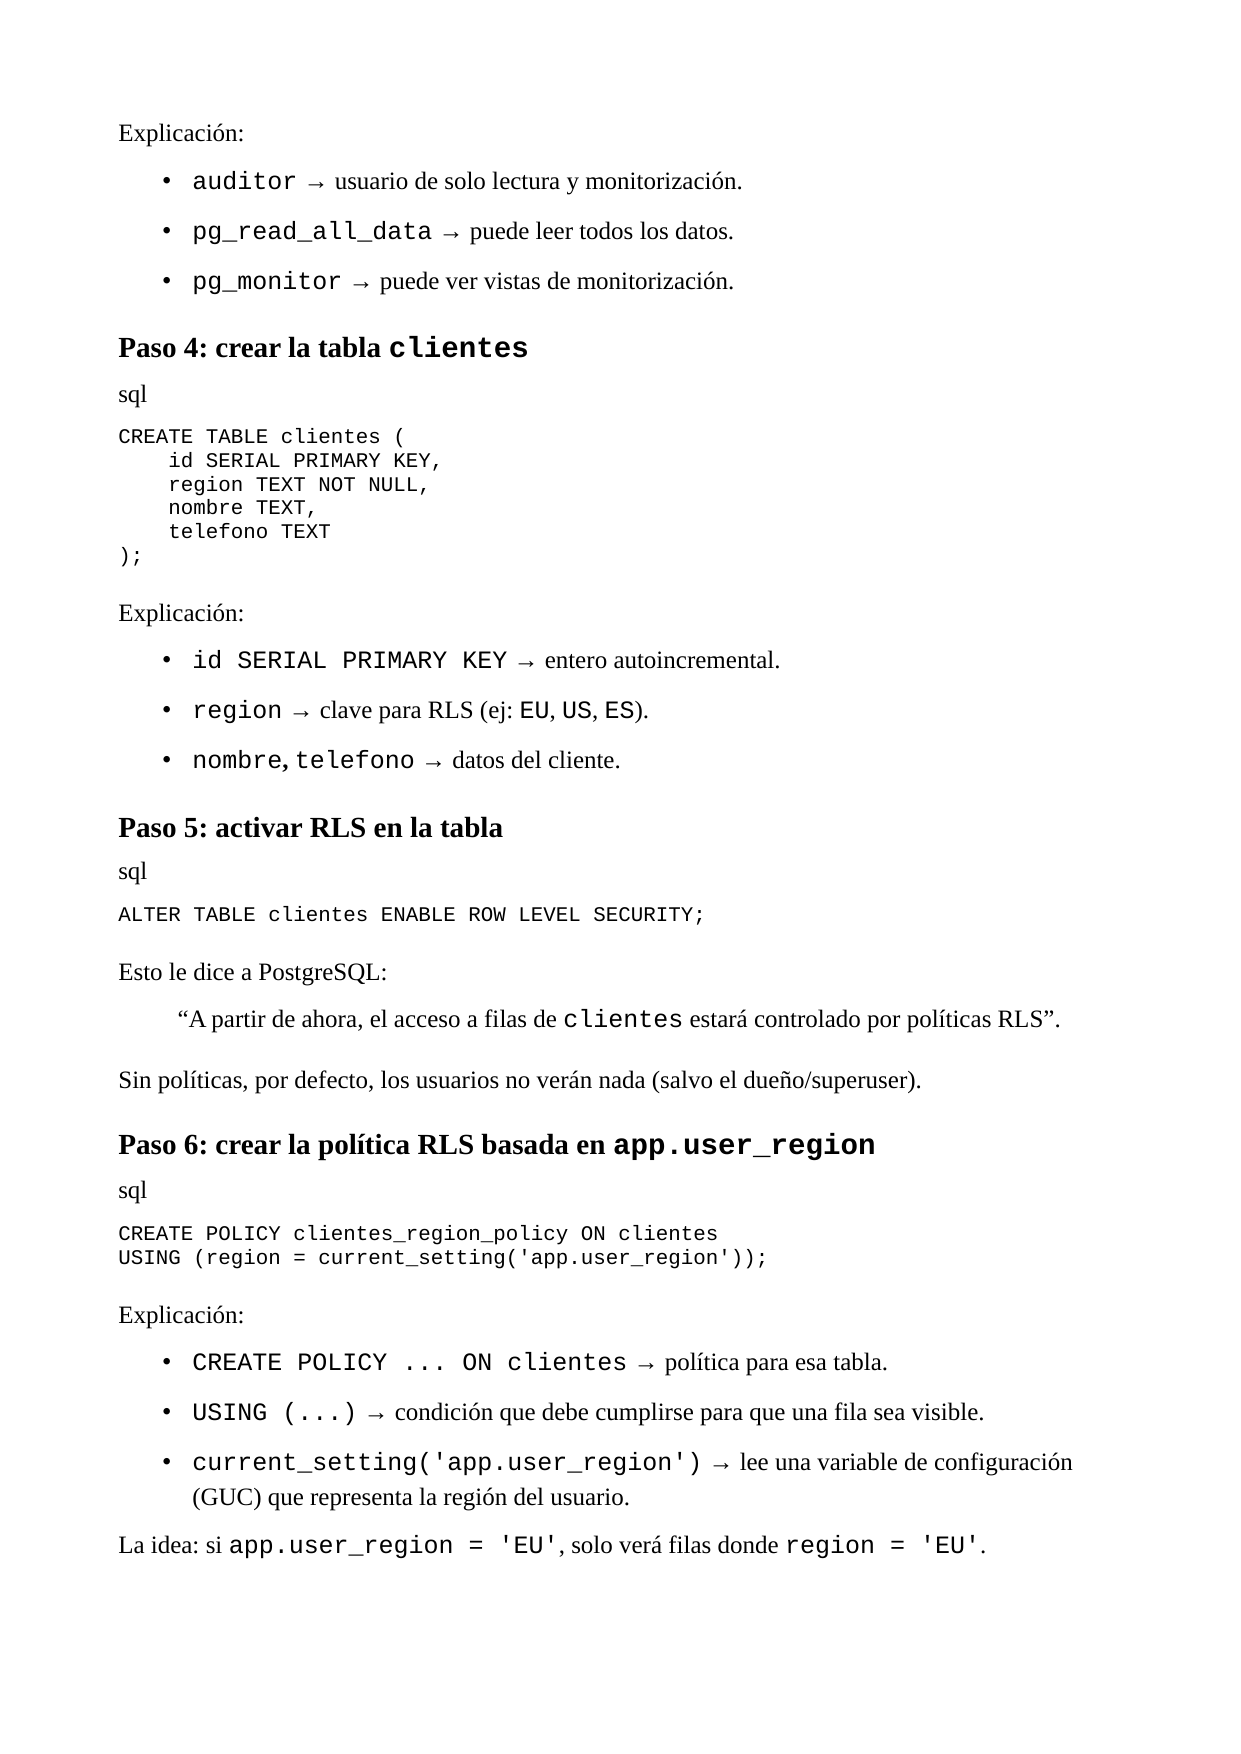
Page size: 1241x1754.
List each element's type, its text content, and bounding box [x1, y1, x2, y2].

text La idea: si app.user_region = 'EU', solo verá filas donde region = 'EU'. [118, 1530, 1122, 1561]
text CREATE POLICY clientes_region_policy ON clientes [118, 1223, 1122, 1247]
text CREATE TABLE clientes ( [118, 426, 1122, 450]
text telefono TEXT [118, 521, 1122, 545]
list auditor → usuario de solo lectura y monitorización. [162, 166, 1122, 197]
text Explicación: [118, 1300, 1122, 1328]
subtitle Paso 4: crear la tabla clientes [118, 330, 1122, 366]
text ); [118, 545, 1122, 568]
list region → clave para RLS (ej: EU, US, ES). [162, 695, 1122, 726]
list CREATE POLICY ... ON clientes → política para esa tabla. [162, 1347, 1122, 1378]
list pg_read_all_data → puede leer todos los datos. [162, 216, 1122, 247]
text “A partir de ahora, el acceso a filas de clientes estará controlado por políticas RLS”. [177, 1004, 1063, 1035]
text Explicación: [118, 598, 1122, 627]
list current_setting('app.user_region') → lee una variable de configuración (GUC) que representa la región del usuario. [162, 1447, 1122, 1511]
list pg_monitor → puede ver vistas de monitorización. [162, 266, 1122, 297]
text sql [118, 379, 1122, 408]
text ALTER TABLE clientes ENABLE ROW LEVEL SECURITY; [118, 904, 1122, 927]
text nombre TEXT, [118, 497, 1122, 521]
text id SERIAL PRIMARY KEY, [118, 450, 1122, 474]
text USING (region = current_setting('app.user_region')); [118, 1247, 1122, 1270]
text Sin políticas, por defecto, los usuarios no verán nada (salvo el dueño/superuser). [118, 1065, 1122, 1093]
list USING (...) → condición que debe cumplirse para que una fila sea visible. [162, 1397, 1122, 1428]
list id SERIAL PRIMARY KEY → entero autoincremental. [162, 645, 1122, 676]
text Explicación: [118, 118, 1122, 147]
text sql [118, 1175, 1122, 1204]
text sql [118, 856, 1122, 885]
text Esto le dice a PostgreSQL: [118, 957, 1122, 986]
subtitle Paso 5: activar RLS en la tabla [118, 810, 1122, 843]
subtitle Paso 6: crear la política RLS basada en app.user_region [118, 1127, 1122, 1163]
list nombre, telefono → datos del cliente. [162, 745, 1122, 776]
text region TEXT NOT NULL, [118, 474, 1122, 497]
